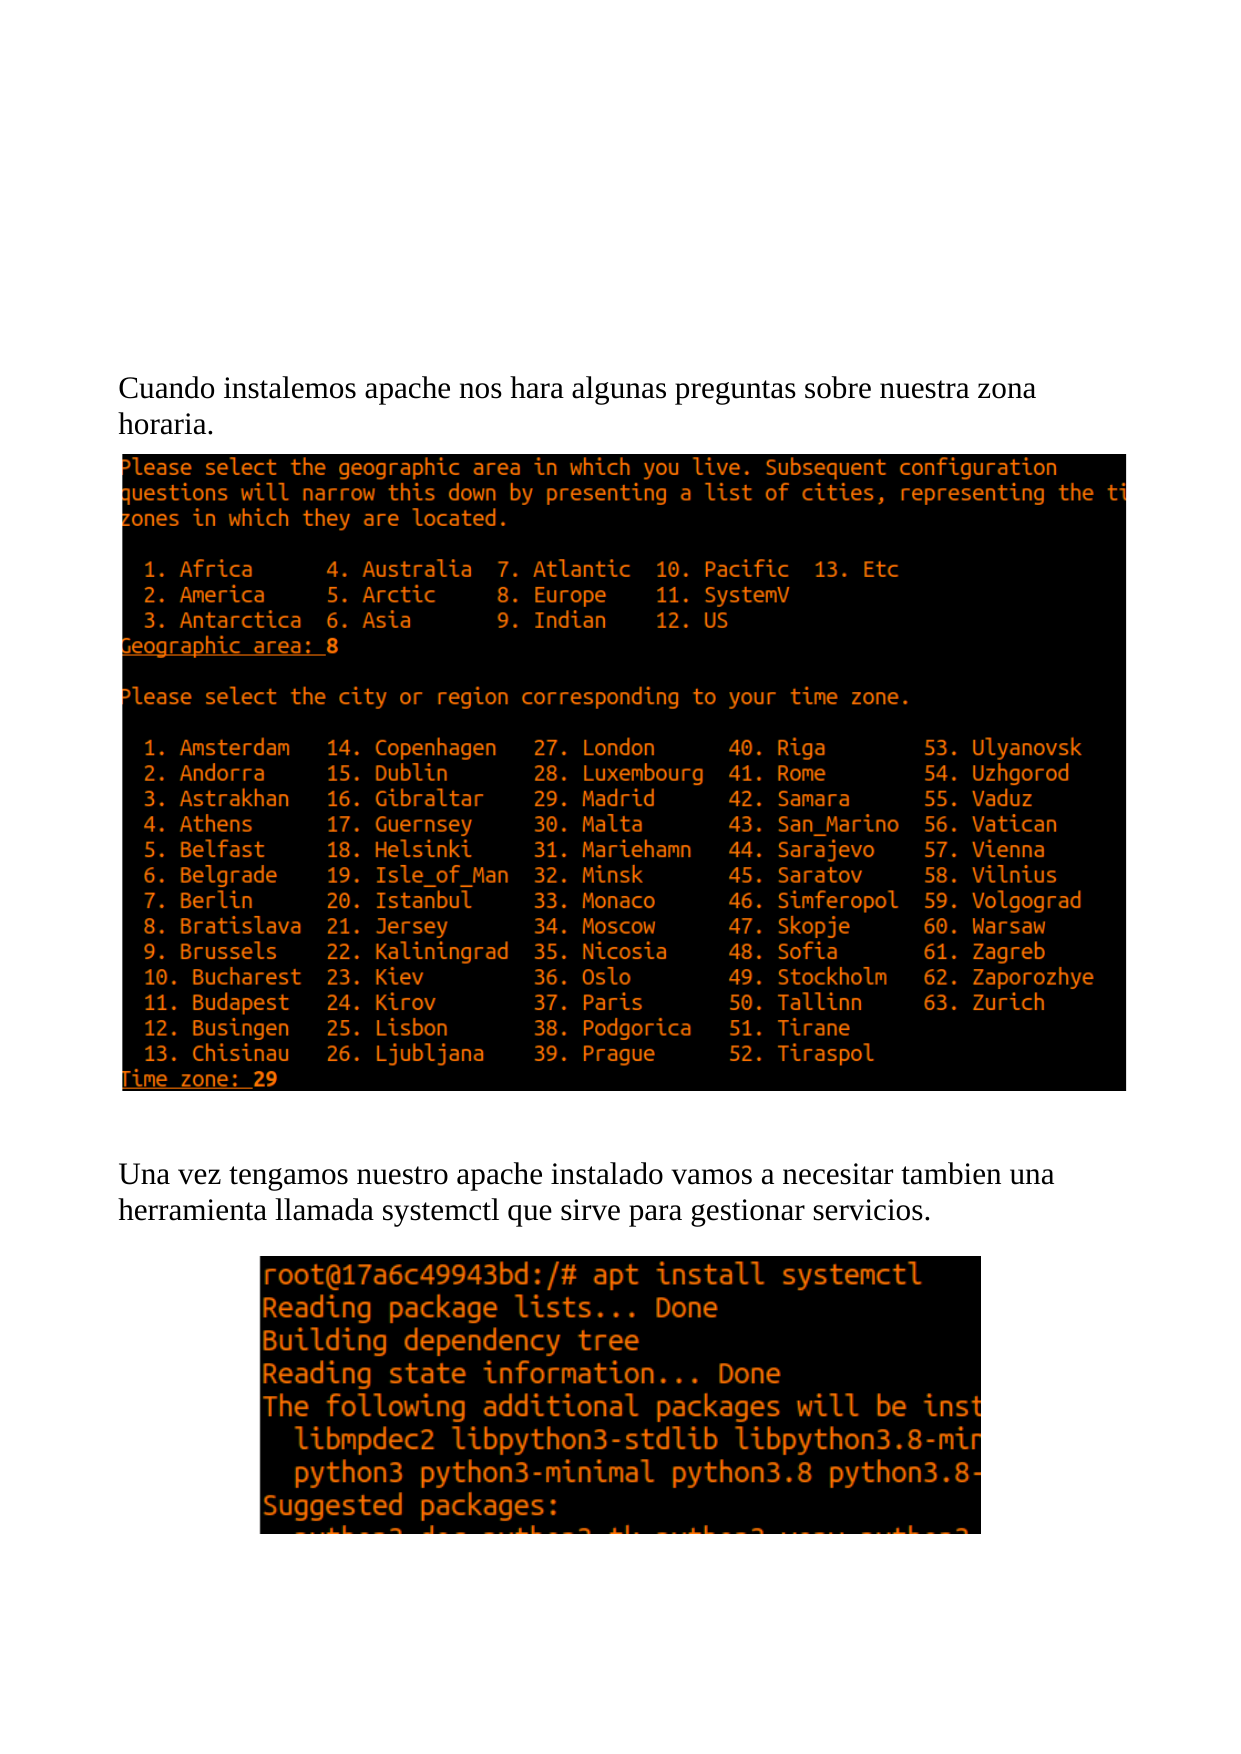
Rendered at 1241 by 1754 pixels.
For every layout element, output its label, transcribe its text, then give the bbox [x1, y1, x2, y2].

picture [122, 454, 1127, 1091]
text Una vez tengamos nuestro apache instalado vamos a necesitar tambien una herramienta llamada systemctl que sirve para gestionar servicios. [118, 1156, 1122, 1227]
text Cuando instalemos apache nos hara algunas preguntas sobre nuestra zona horaria. [118, 370, 1122, 442]
picture [259, 1256, 981, 1534]
